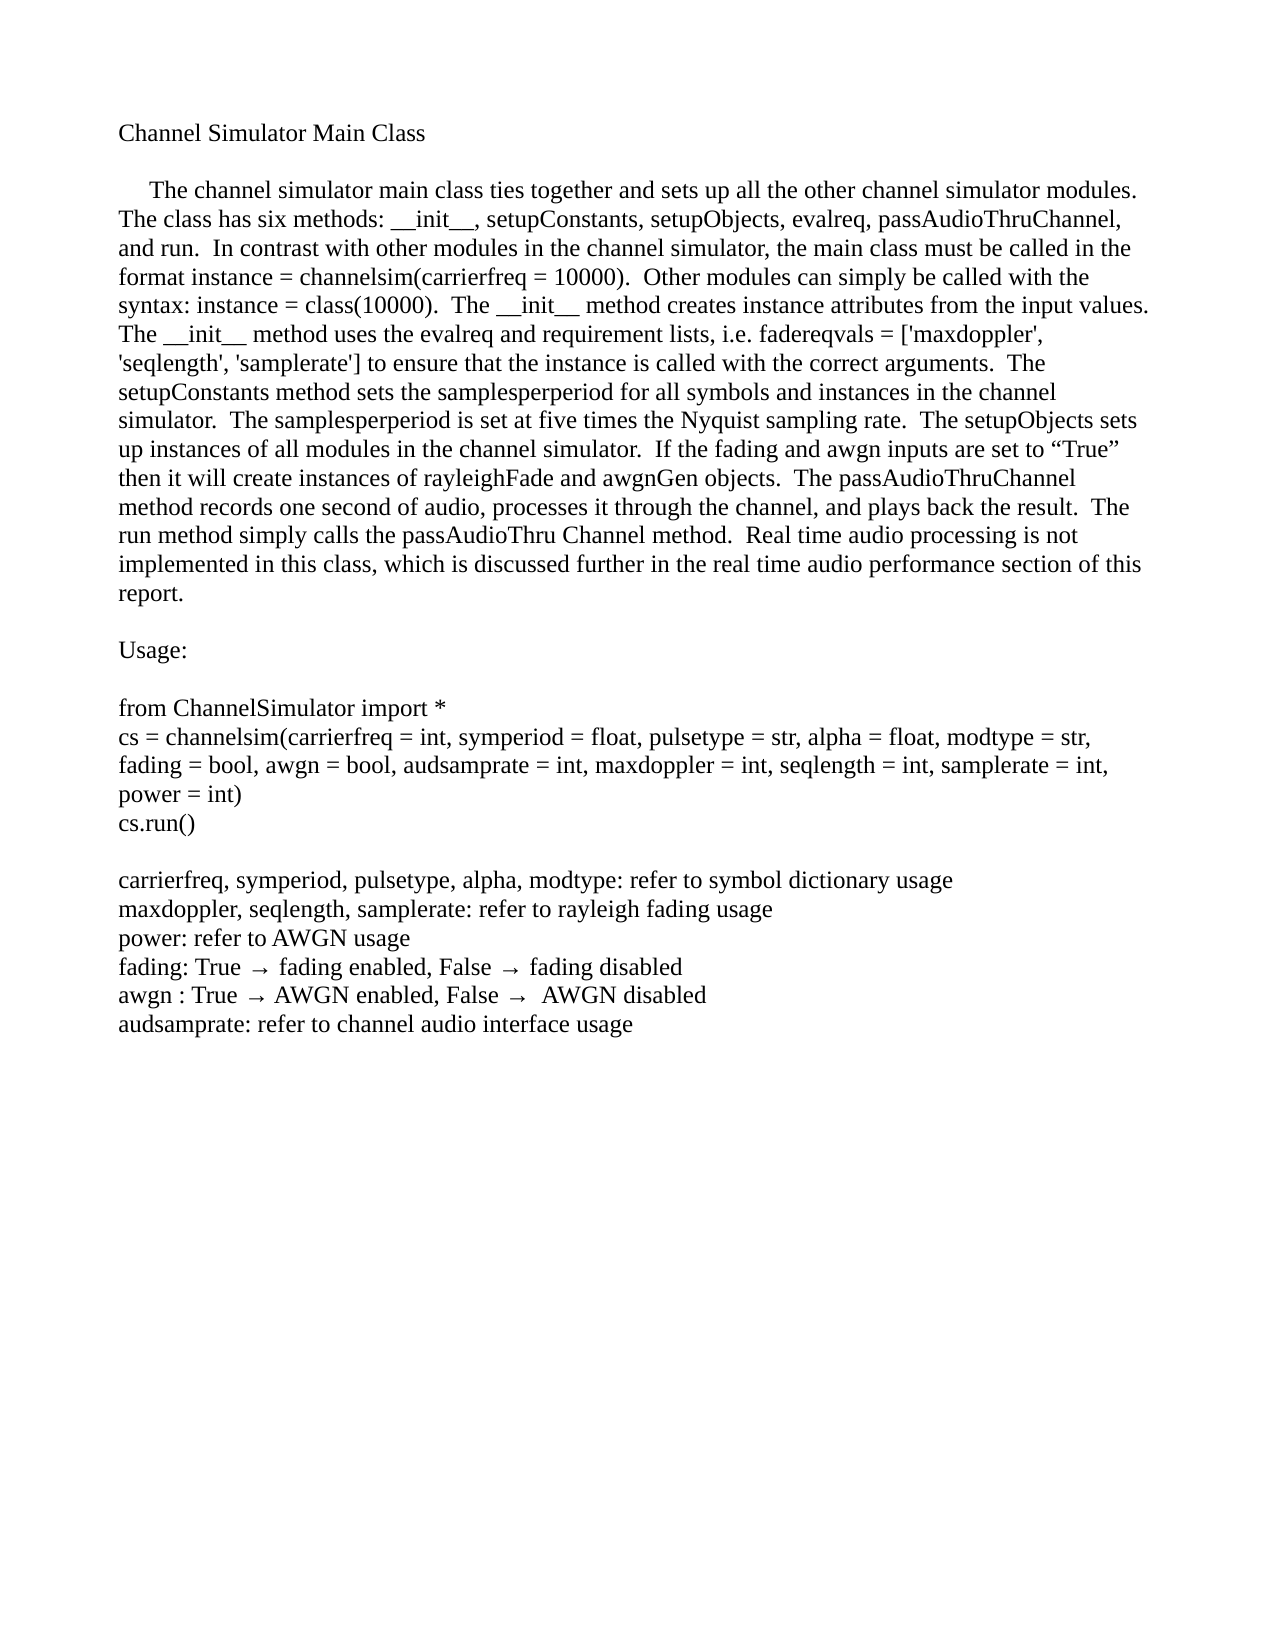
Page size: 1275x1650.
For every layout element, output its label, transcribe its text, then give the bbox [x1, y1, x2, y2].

text fading: True → fading enabled, False → fading disabled [118, 952, 1157, 981]
text Usage: [118, 636, 1157, 664]
text Channel Simulator Main Class [118, 118, 1157, 147]
text cs.run() [118, 808, 1157, 837]
text power: refer to AWGN usage [118, 923, 1157, 952]
text carrierfreq, symperiod, pulsetype, alpha, modtype: refer to symbol dictionary usage [118, 866, 1157, 894]
text cs = channelsim(carrierfreq = int, symperiod = float, pulsetype = str, alpha = float, modtype = str, fading = bool, awgn = bool, audsamprate = int, maxdoppler = int, seqlength = int, samplerate = int, power = int) [118, 722, 1157, 808]
text audsamprate: refer to channel audio interface usage [118, 1009, 1157, 1038]
text awgn : True → AWGN enabled, False → AWGN disabled [118, 981, 1157, 1009]
text The channel simulator main class ties together and sets up all the other channel simulator modules. The class has six methods: __init__, setupConstants, setupObjects, evalreq, passAudioThruChannel, and run. In contrast with other modules in the channel simulator, the main class must be called in the format instance = channelsim(carrierfreq = 10000). Other modules can simply be called with the syntax: instance = class(10000). The __init__ method creates instance attributes from the input values. The __init__ method uses the evalreq and requirement lists, i.e. fadereqvals = ['maxdoppler', 'seqlength', 'samplerate'] to ensure that the instance is called with the correct arguments. The setupConstants method sets the samplesperperiod for all symbols and instances in the channel simulator. The samplesperperiod is set at five times the Nyquist sampling rate. The setupObjects sets up instances of all modules in the channel simulator. If the fading and awgn inputs are set to “True” then it will create instances of rayleighFade and awgnGen objects. The passAudioThruChannel method records one second of audio, processes it through the channel, and plays back the result. The run method simply calls the passAudioThru Channel method. Real time audio processing is not implemented in this class, which is discussed further in the real time audio performance section of this report. [118, 176, 1157, 607]
text from ChannelSimulator import * [118, 693, 1157, 722]
text maxdoppler, seqlength, samplerate: refer to rayleigh fading usage [118, 894, 1157, 923]
